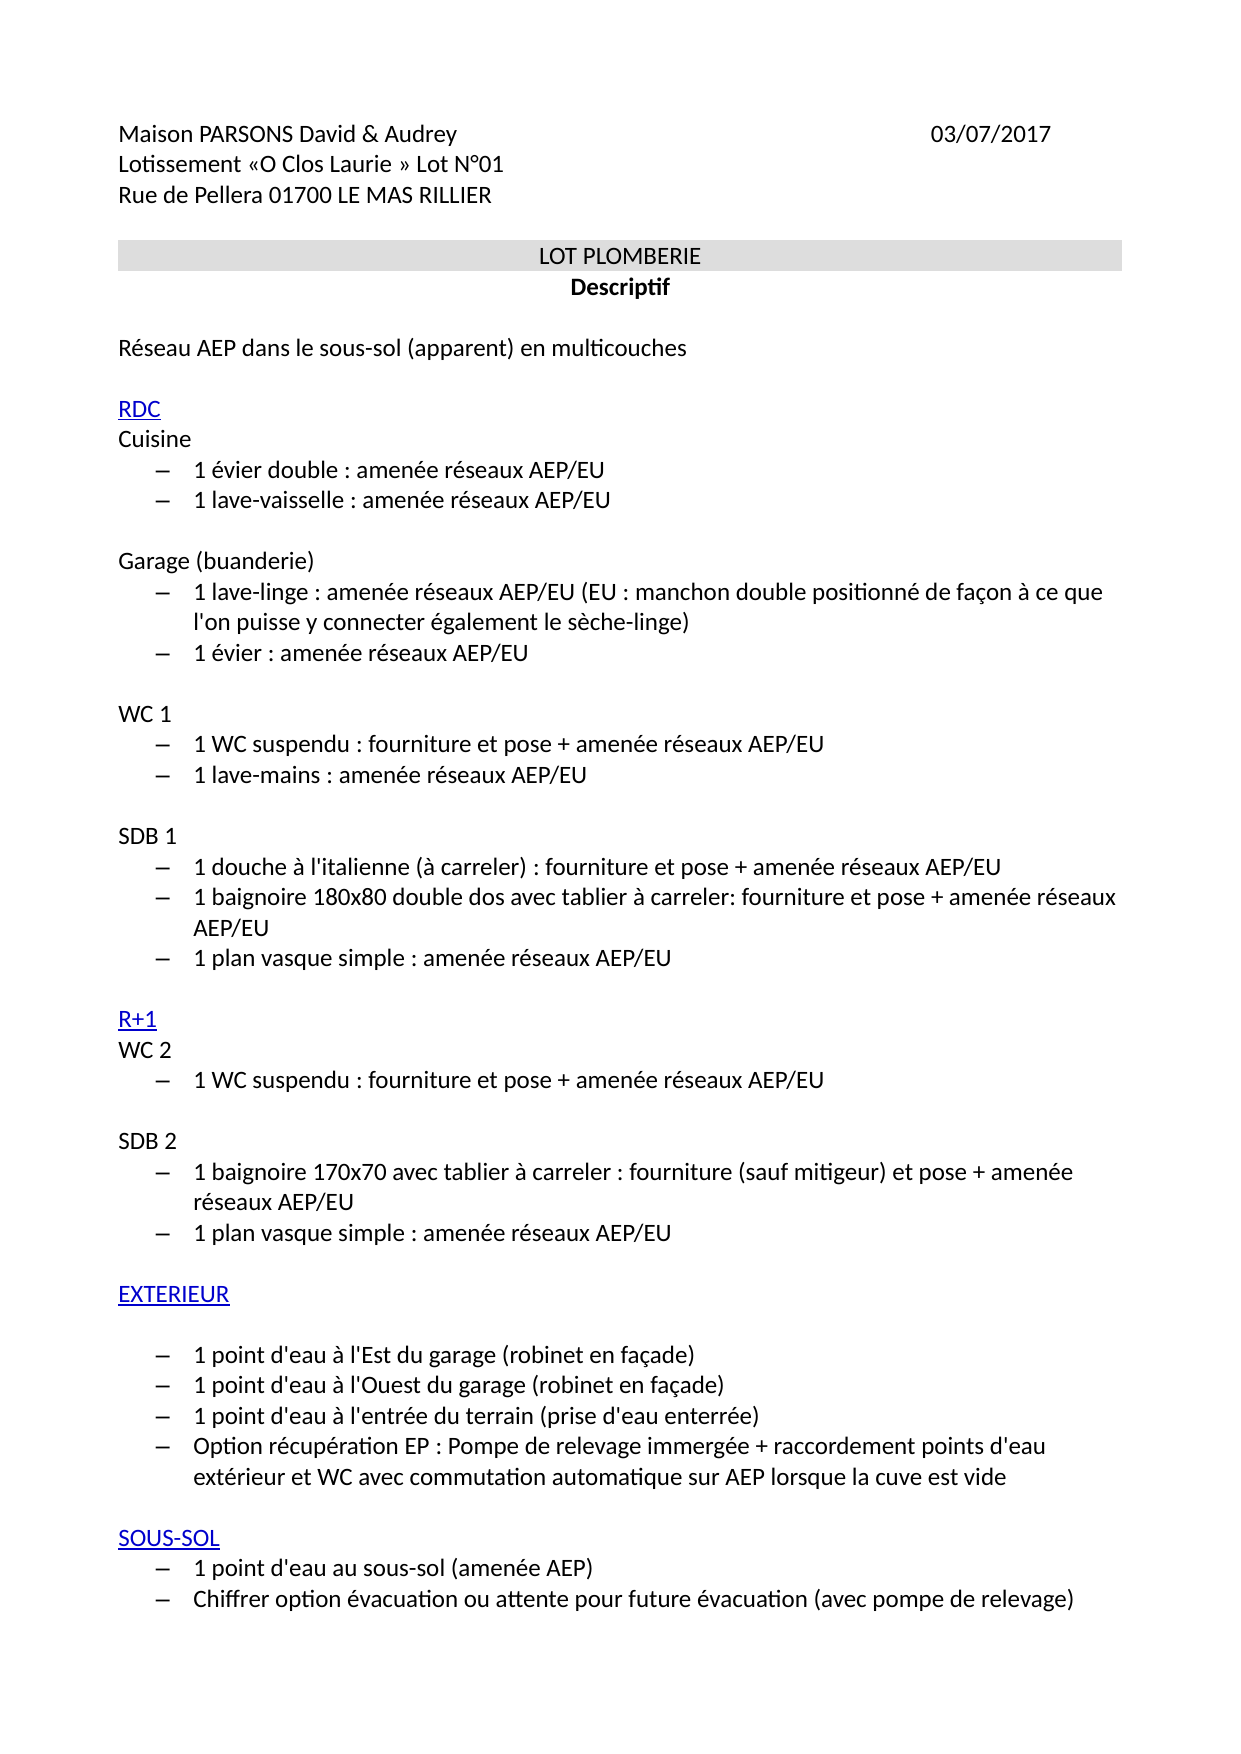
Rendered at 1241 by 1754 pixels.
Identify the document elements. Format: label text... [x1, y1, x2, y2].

text RDC [118, 393, 1122, 423]
text Lotissement «O Clos Laurie » Lot N°01 [118, 149, 1122, 179]
list 1 évier : amenée réseaux AEP/EU [156, 637, 1122, 667]
text SDB 2 [118, 1125, 1122, 1156]
list 1 WC suspendu : fourniture et pose + amenée réseaux AEP/EU [156, 728, 1122, 759]
list Option récupération EP : Pompe de relevage immergée + raccordement points d'eau extérieur et WC avec commutation automatique sur AEP lorsque la cuve est vide [156, 1431, 1122, 1492]
list 1 évier double : amenée réseaux AEP/EU [156, 454, 1122, 484]
text SOUS-SOL [118, 1522, 1122, 1553]
text SDB 1 [118, 820, 1122, 851]
list 1 douche à l'italienne (à carreler) : fourniture et pose + amenée réseaux AEP/EU [156, 851, 1122, 881]
list 1 baignoire 170x70 avec tablier à carreler : fourniture (sauf mitigeur) et pose + amenée réseaux AEP/EU [156, 1156, 1122, 1217]
list 1 lave-linge : amenée réseaux AEP/EU (EU : manchon double positionné de façon à ce que l'on puisse y connecter également le sèche-linge) [156, 576, 1122, 637]
list 1 lave-vaisselle : amenée réseaux AEP/EU [156, 484, 1122, 515]
list 1 point d'eau à l'entrée du terrain (prise d'eau enterrée) [156, 1400, 1122, 1431]
list Chiffrer option évacuation ou attente pour future évacuation (avec pompe de relevage) [156, 1583, 1122, 1614]
text EXTERIEUR [118, 1278, 1122, 1308]
text Rue de Pellera 01700 LE MAS RILLIER [118, 179, 1122, 210]
list 1 WC suspendu : fourniture et pose + amenée réseaux AEP/EU [156, 1064, 1122, 1095]
text WC 1 [118, 698, 1122, 728]
list 1 point d'eau à l'Ouest du garage (robinet en façade) [156, 1369, 1122, 1400]
text R+1 [118, 1003, 1122, 1034]
text WC 2 [118, 1034, 1122, 1064]
list 1 plan vasque simple : amenée réseaux AEP/EU [156, 1217, 1122, 1247]
text Garage (buanderie) [118, 545, 1122, 576]
list 1 point d'eau au sous-sol (amenée AEP) [156, 1553, 1122, 1583]
list 1 plan vasque simple : amenée réseaux AEP/EU [156, 942, 1122, 973]
list 1 lave-mains : amenée réseaux AEP/EU [156, 759, 1122, 789]
text LOT PLOMBERIE [118, 240, 1122, 271]
list 1 baignoire 180x80 double dos avec tablier à carreler: fourniture et pose + amenée réseaux AEP/EU [156, 881, 1122, 942]
list 1 point d'eau à l'Est du garage (robinet en façade) [156, 1339, 1122, 1369]
text Cuisine [118, 423, 1122, 454]
text Réseau AEP dans le sous-sol (apparent) en multicouches [118, 332, 1122, 362]
text Maison PARSONS David & Audrey 03/07/2017 [118, 118, 1122, 149]
text Descriptif [118, 271, 1122, 301]
